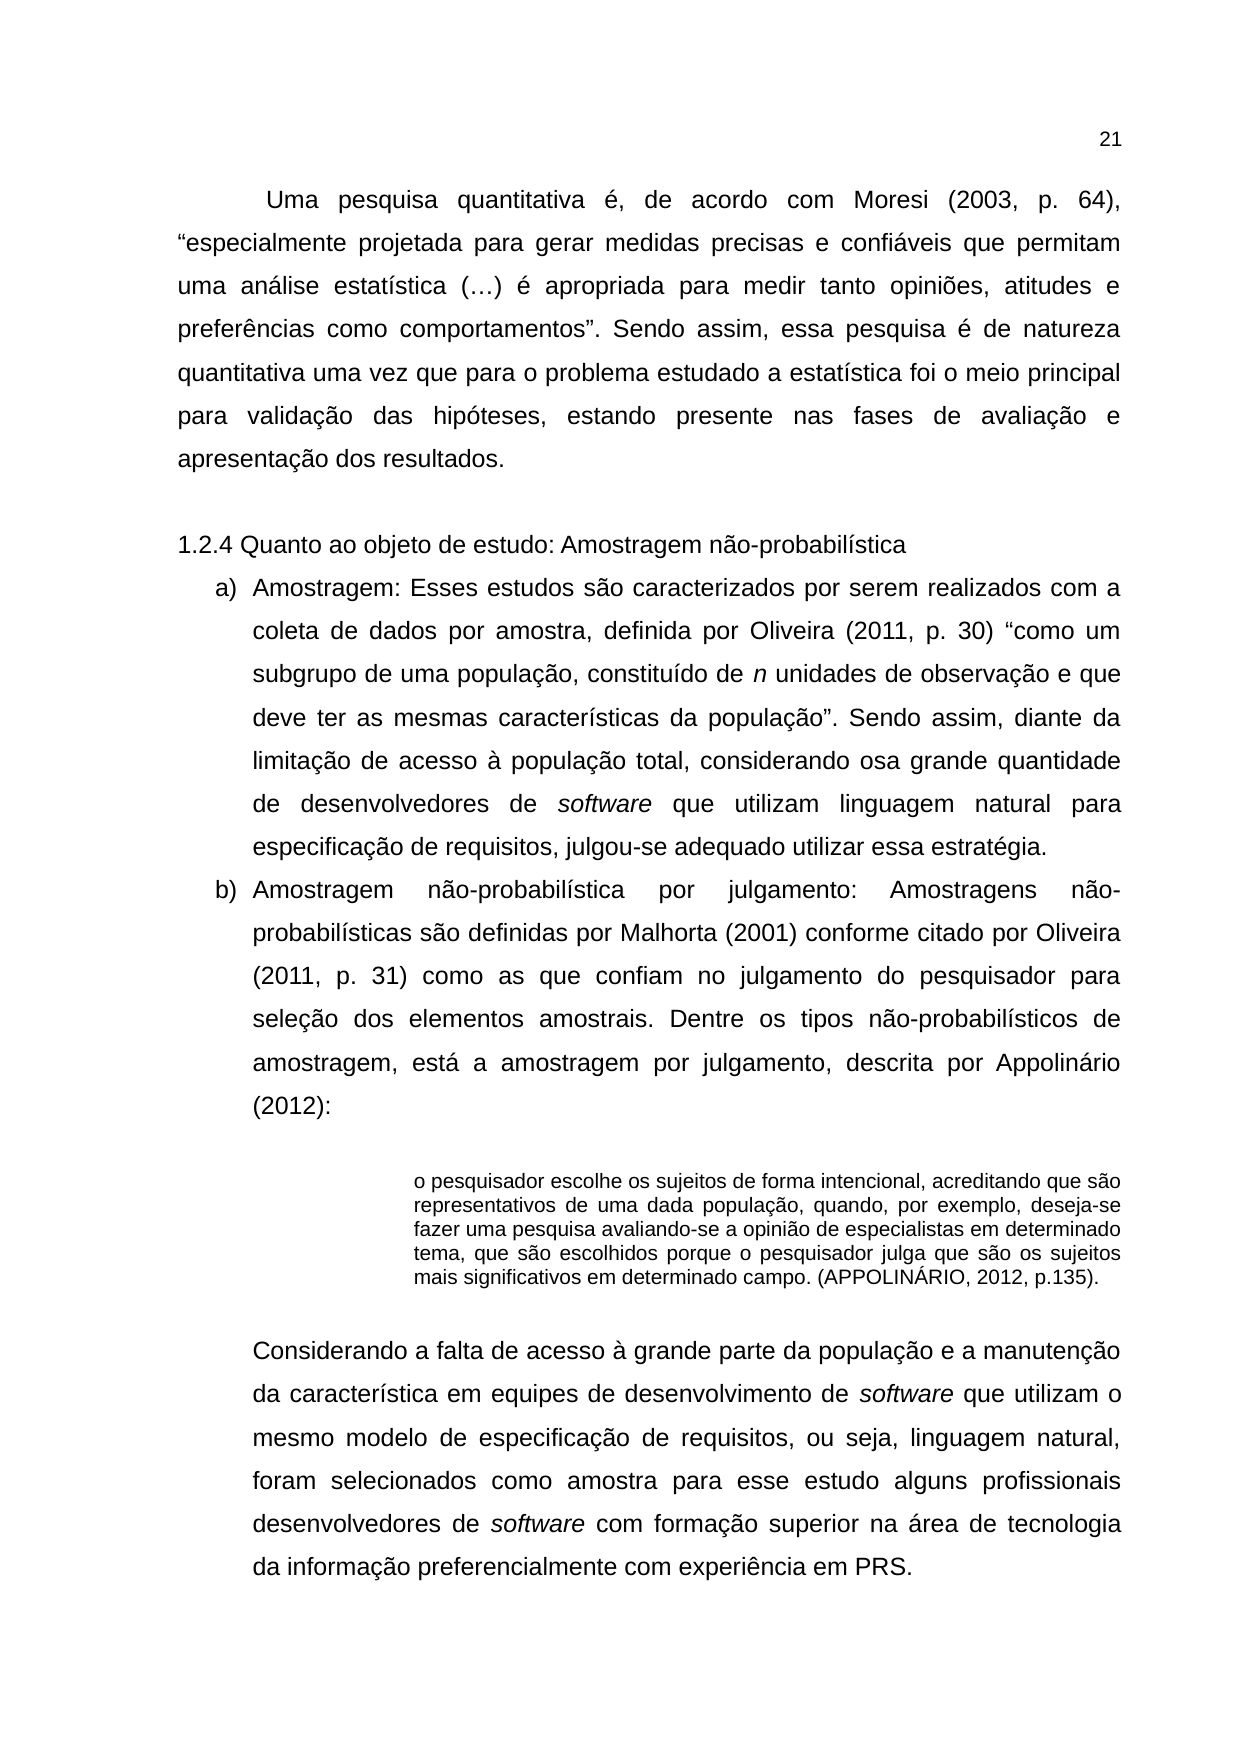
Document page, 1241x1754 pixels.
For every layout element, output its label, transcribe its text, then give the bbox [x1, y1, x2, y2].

list Considerando a falta de acesso à grande parte da população e a manutenção da característica em equipes de desenvolvimento de software que utilizam o mesmo modelo de especificação de requisitos, ou seja, linguagem natural, foram selecionados como amostra para esse estudo alguns profissionais desenvolvedores de software com formação superior na área de tecnologia da informação preferencialmente com experiência em PRS. [215, 1336, 1122, 1581]
text Uma pesquisa quantitativa é, de acordo com Moresi (2003, p. 64), “especialmente projetada para gerar medidas precisas e confiáveis que permitam uma análise estatística (…) é apropriada para medir tanto opiniões, atitudes e preferências como comportamentos”. Sendo assim, essa pesquisa é de natureza quantitativa uma vez que para o problema estudado a estatística foi o meio principal para validação das hipóteses, estando presente nas fases de avaliação e apresentação dos resultados. [177, 185, 1122, 472]
subtitle Quanto ao objeto de estudo: Amostragem não-probabilística [177, 530, 1122, 559]
list o pesquisador escolhe os sujeitos de forma intencional, acreditando que são representativos de uma dada população, quando, por exemplo, deseja-se fazer uma pesquisa avaliando-se a opinião de especialistas em determinado tema, que são escolhidos porque o pesquisador julga que são os sujeitos mais significativos em determinado campo. (APPOLINÁRIO, 2012, p.135). [413, 1169, 1122, 1289]
list Amostragem: Esses estudos são caracterizados por serem realizados com a coleta de dados por amostra, definida por Oliveira (2011, p. 30) “como um subgrupo de uma população, constituído de n unidades de observação e que deve ter as mesmas características da população”. Sendo assim, diante da limitação de acesso à população total, considerando osa grande quantidade de desenvolvedores de software que utilizam linguagem natural para especificação de requisitos, julgou-se adequado utilizar essa estratégia. [215, 573, 1122, 861]
list Amostragem não-probabilística por julgamento: Amostragens não-probabilísticas são definidas por Malhorta (2001) conforme citado por Oliveira (2011, p. 31) como as que confiam no julgamento do pesquisador para seleção dos elementos amostrais. Dentre os tipos não-probabilísticos de amostragem, está a amostragem por julgamento, descrita por Appolinário (2012): [215, 875, 1122, 1119]
